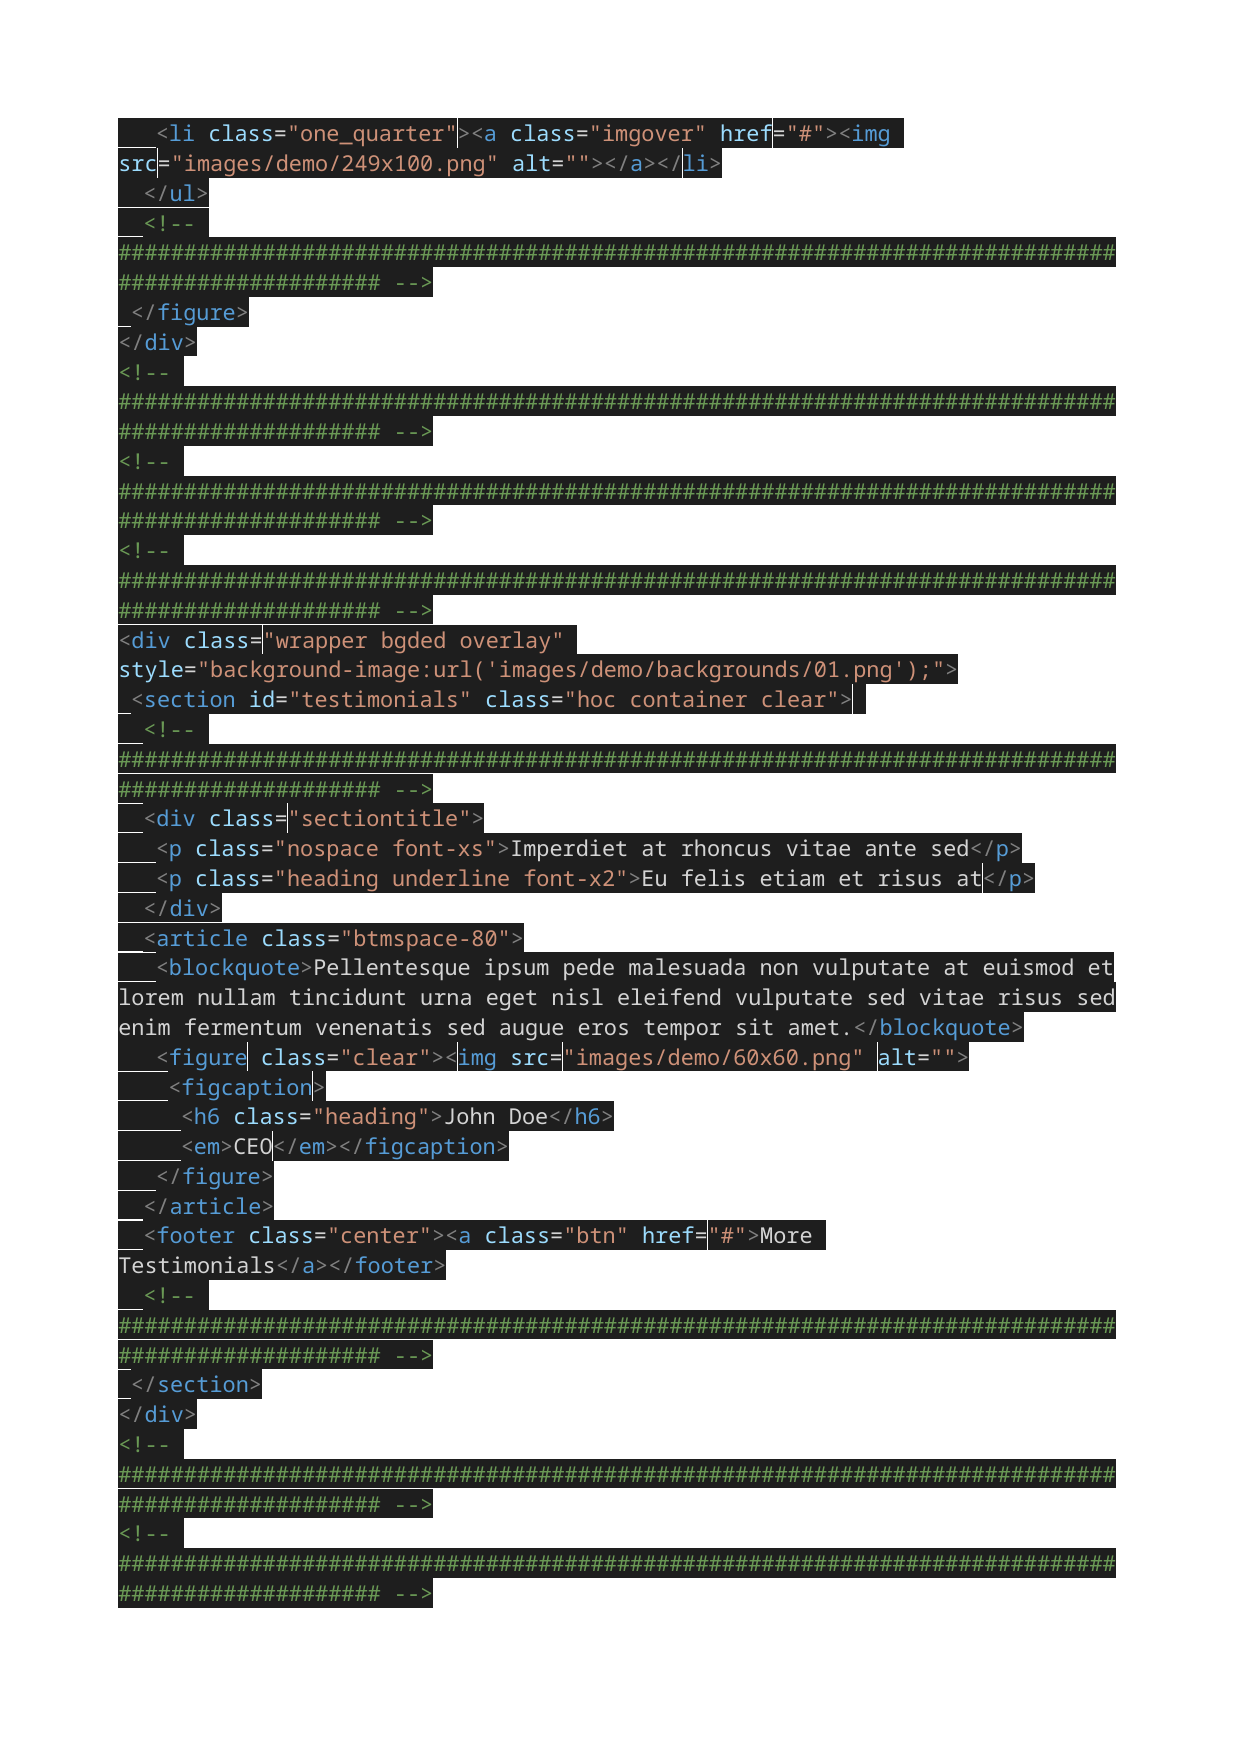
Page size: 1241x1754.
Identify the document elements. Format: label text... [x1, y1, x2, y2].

text </div> [118, 893, 1122, 922]
text </section> [118, 1369, 1122, 1399]
text <blockquote>Pellentesque ipsum pede malesuada non vulputate at euismod et lorem nullam tincidunt urna eget nisl eleifend vulputate sed vitae risus sed enim fermentum venenatis sed augue eros tempor sit amet.</blockquote> [118, 952, 1122, 1042]
text <h6 class="heading">John Doe</h6> [118, 1101, 1122, 1131]
text <li class="one_quarter"><a class="imgover" href="#"><img src="images/demo/249x100.png" alt=""></a></li> [118, 118, 1122, 178]
text <!-- ################################################################################################ --> [118, 1280, 1122, 1369]
text <article class="btmspace-80"> [118, 922, 1122, 952]
text <!-- ################################################################################################ --> [118, 356, 1122, 446]
text <figure class="clear"><img src="images/demo/60x60.png" alt=""> [118, 1042, 1122, 1071]
text <footer class="center"><a class="btn" href="#">More Testimonials</a></footer> [118, 1220, 1122, 1280]
text <em>CEO</em></figcaption> [118, 1131, 1122, 1161]
text </figure> [118, 1161, 1122, 1191]
text <section id="testimonials" class="hoc container clear"> [118, 684, 1122, 714]
text </div> [118, 1399, 1122, 1429]
text <!-- ################################################################################################ --> [118, 535, 1122, 624]
text <!-- ################################################################################################ --> [118, 714, 1122, 803]
text <!-- ################################################################################################ --> [118, 1518, 1122, 1608]
text <p class="nospace font-xs">Imperdiet at rhoncus vitae ante sed</p> [118, 833, 1122, 863]
text </div> [118, 327, 1122, 356]
text <div class="sectiontitle"> [118, 803, 1122, 833]
text </ul> [118, 178, 1122, 207]
text <!-- ################################################################################################ --> [118, 207, 1122, 297]
text <div class="wrapper bgded overlay" style="background-image:url('images/demo/backgrounds/01.png');"> [118, 624, 1122, 684]
text </article> [118, 1191, 1122, 1220]
text </figure> [118, 297, 1122, 327]
text <!-- ################################################################################################ --> [118, 446, 1122, 535]
text <!-- ################################################################################################ --> [118, 1429, 1122, 1518]
text <p class="heading underline font-x2">Eu felis etiam et risus at</p> [118, 863, 1122, 893]
text <figcaption> [118, 1071, 1122, 1101]
